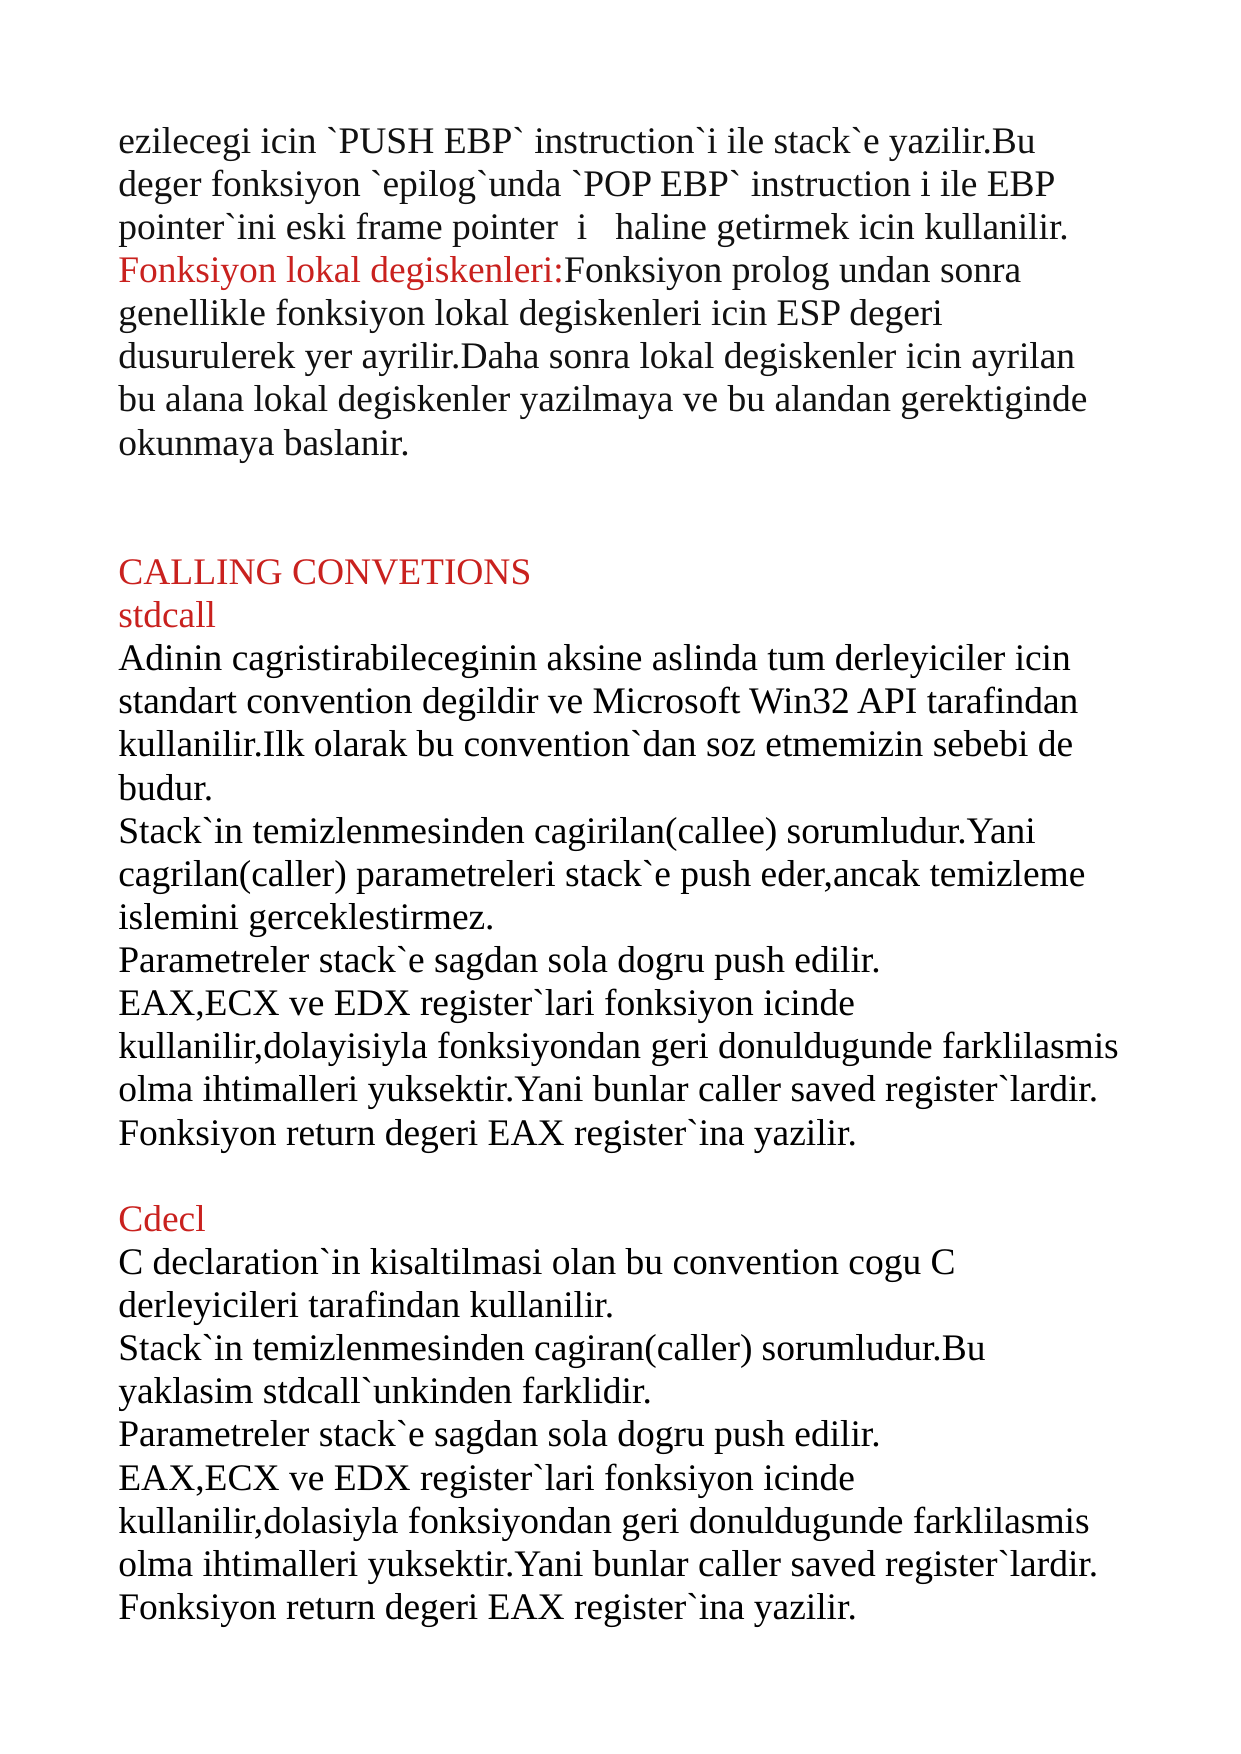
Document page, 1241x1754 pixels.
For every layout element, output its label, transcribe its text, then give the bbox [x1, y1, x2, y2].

text Fonksiyon return degeri EAX register`ina yazilir. [118, 1110, 1122, 1153]
text C declaration`in kisaltilmasi olan bu convention cogu C derleyicileri tarafindan kullanilir. [118, 1239, 1122, 1326]
text Adinin cagristirabileceginin aksine aslinda tum derleyiciler icin standart convention degildir ve Microsoft Win32 API tarafindan kullanilir.Ilk olarak bu convention`dan soz etmemizin sebebi de budur. [118, 636, 1122, 808]
text CALLING CONVETIONS [118, 549, 1122, 592]
text ezilecegi icin `PUSH EBP` instruction`i ile stack`e yazilir.Bu deger fonksiyon `epilog`unda `POP EBP` instruction i ile EBP pointer`ini eski frame pointer i haline getirmek icin kullanilir. [118, 118, 1122, 247]
text Parametreler stack`e sagdan sola dogru push edilir. [118, 937, 1122, 981]
text stdcall [118, 592, 1122, 636]
text EAX,ECX ve EDX register`lari fonksiyon icinde kullanilir,dolayisiyla fonksiyondan geri donuldugunde farklilasmis olma ihtimalleri yuksektir.Yani bunlar caller saved register`lardir. [118, 981, 1122, 1110]
text Stack`in temizlenmesinden cagirilan(callee) sorumludur.Yani cagrilan(caller) parametreleri stack`e push eder,ancak temizleme islemini gerceklestirmez. [118, 808, 1122, 937]
text Cdecl [118, 1196, 1122, 1239]
text Parametreler stack`e sagdan sola dogru push edilir. [118, 1412, 1122, 1455]
text EAX,ECX ve EDX register`lari fonksiyon icinde kullanilir,dolasiyla fonksiyondan geri donuldugunde farklilasmis olma ihtimalleri yuksektir.Yani bunlar caller saved register`lardir. [118, 1455, 1122, 1584]
text Stack`in temizlenmesinden cagiran(caller) sorumludur.Bu yaklasim stdcall`unkinden farklidir. [118, 1326, 1122, 1412]
text Fonksiyon lokal degiskenleri:Fonksiyon prolog undan sonra genellikle fonksiyon lokal degiskenleri icin ESP degeri dusurulerek yer ayrilir.Daha sonra lokal degiskenler icin ayrilan bu alana lokal degiskenler yazilmaya ve bu alandan gerektiginde okunmaya baslanir. [118, 247, 1122, 463]
text Fonksiyon return degeri EAX register`ina yazilir. [118, 1584, 1122, 1627]
